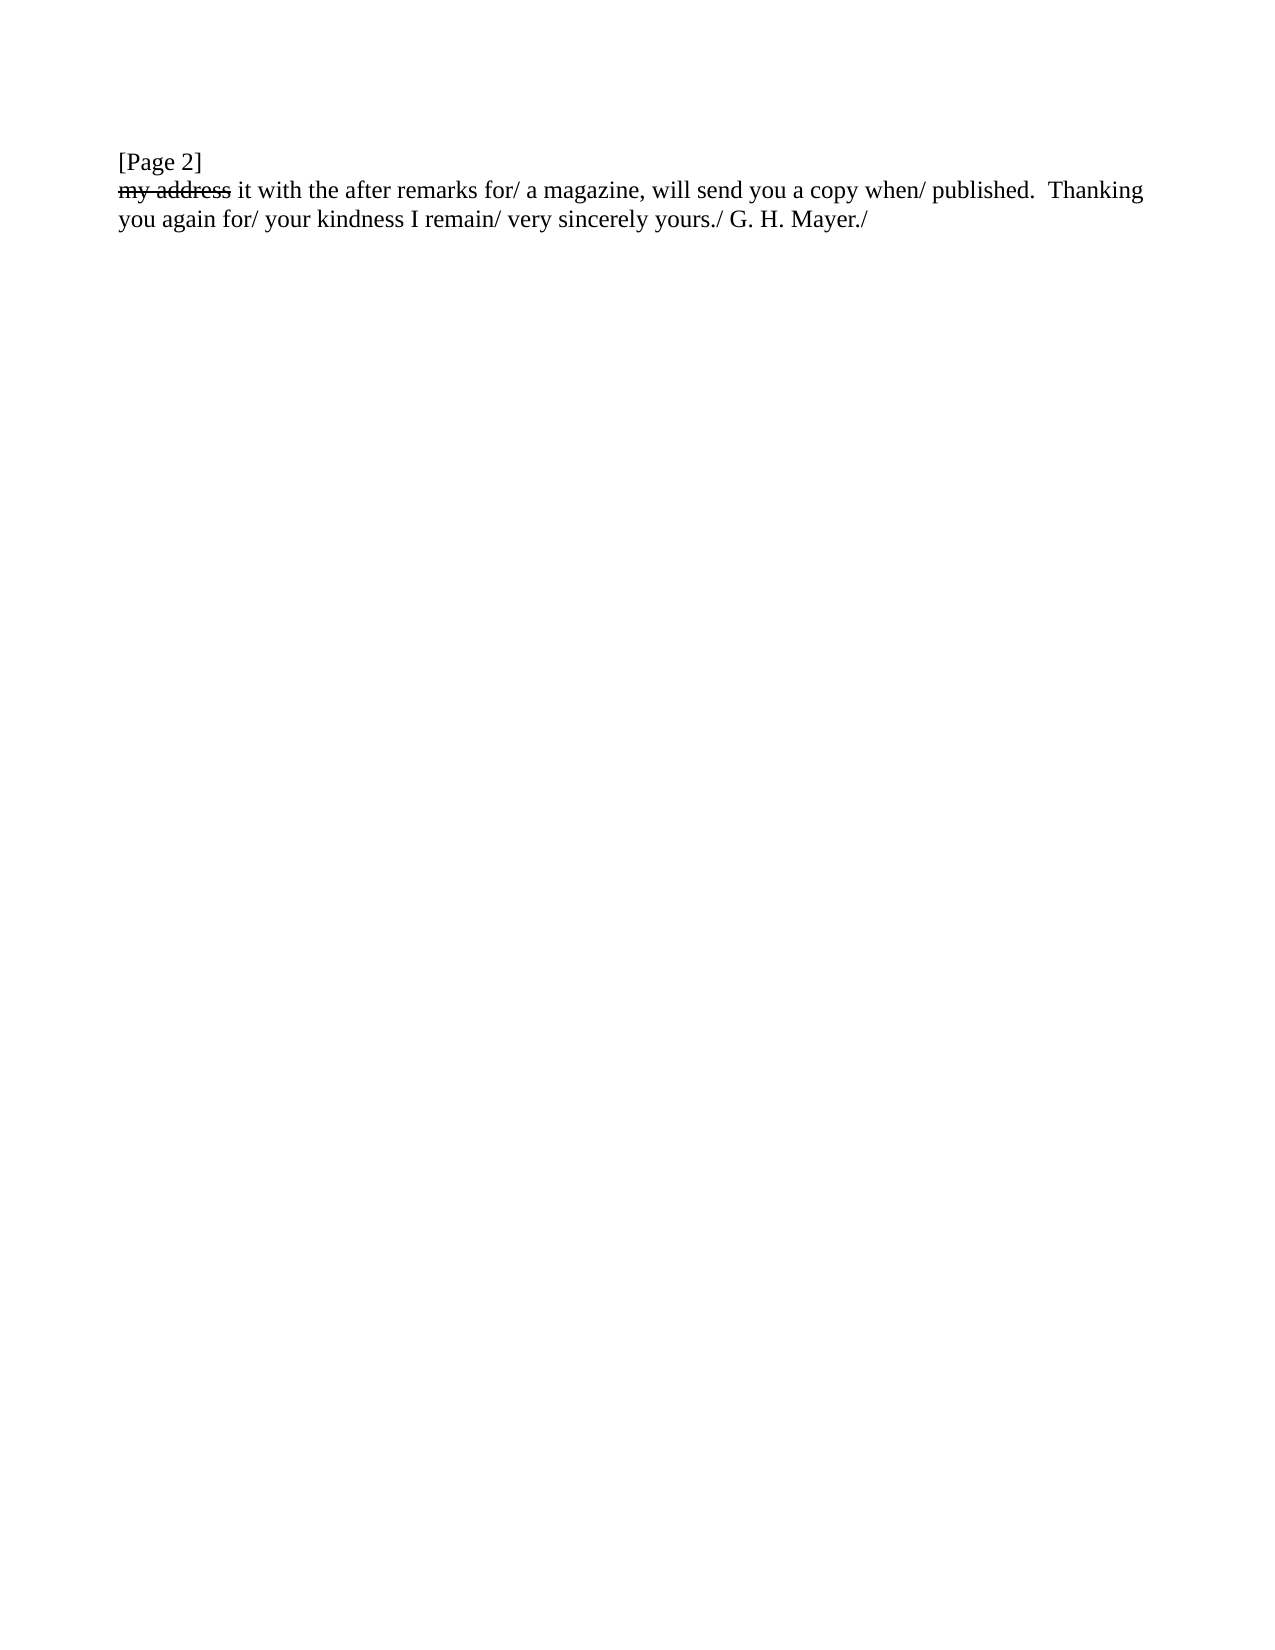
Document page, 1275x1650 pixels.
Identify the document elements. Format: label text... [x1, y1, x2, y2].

text [Page 2] [118, 147, 1157, 176]
text my address it with the after remarks for/ a magazine, will send you a copy when/ published. Thanking you again for/ your kindness I remain/ very sincerely yours./ G. H. Mayer./ [118, 176, 1157, 233]
